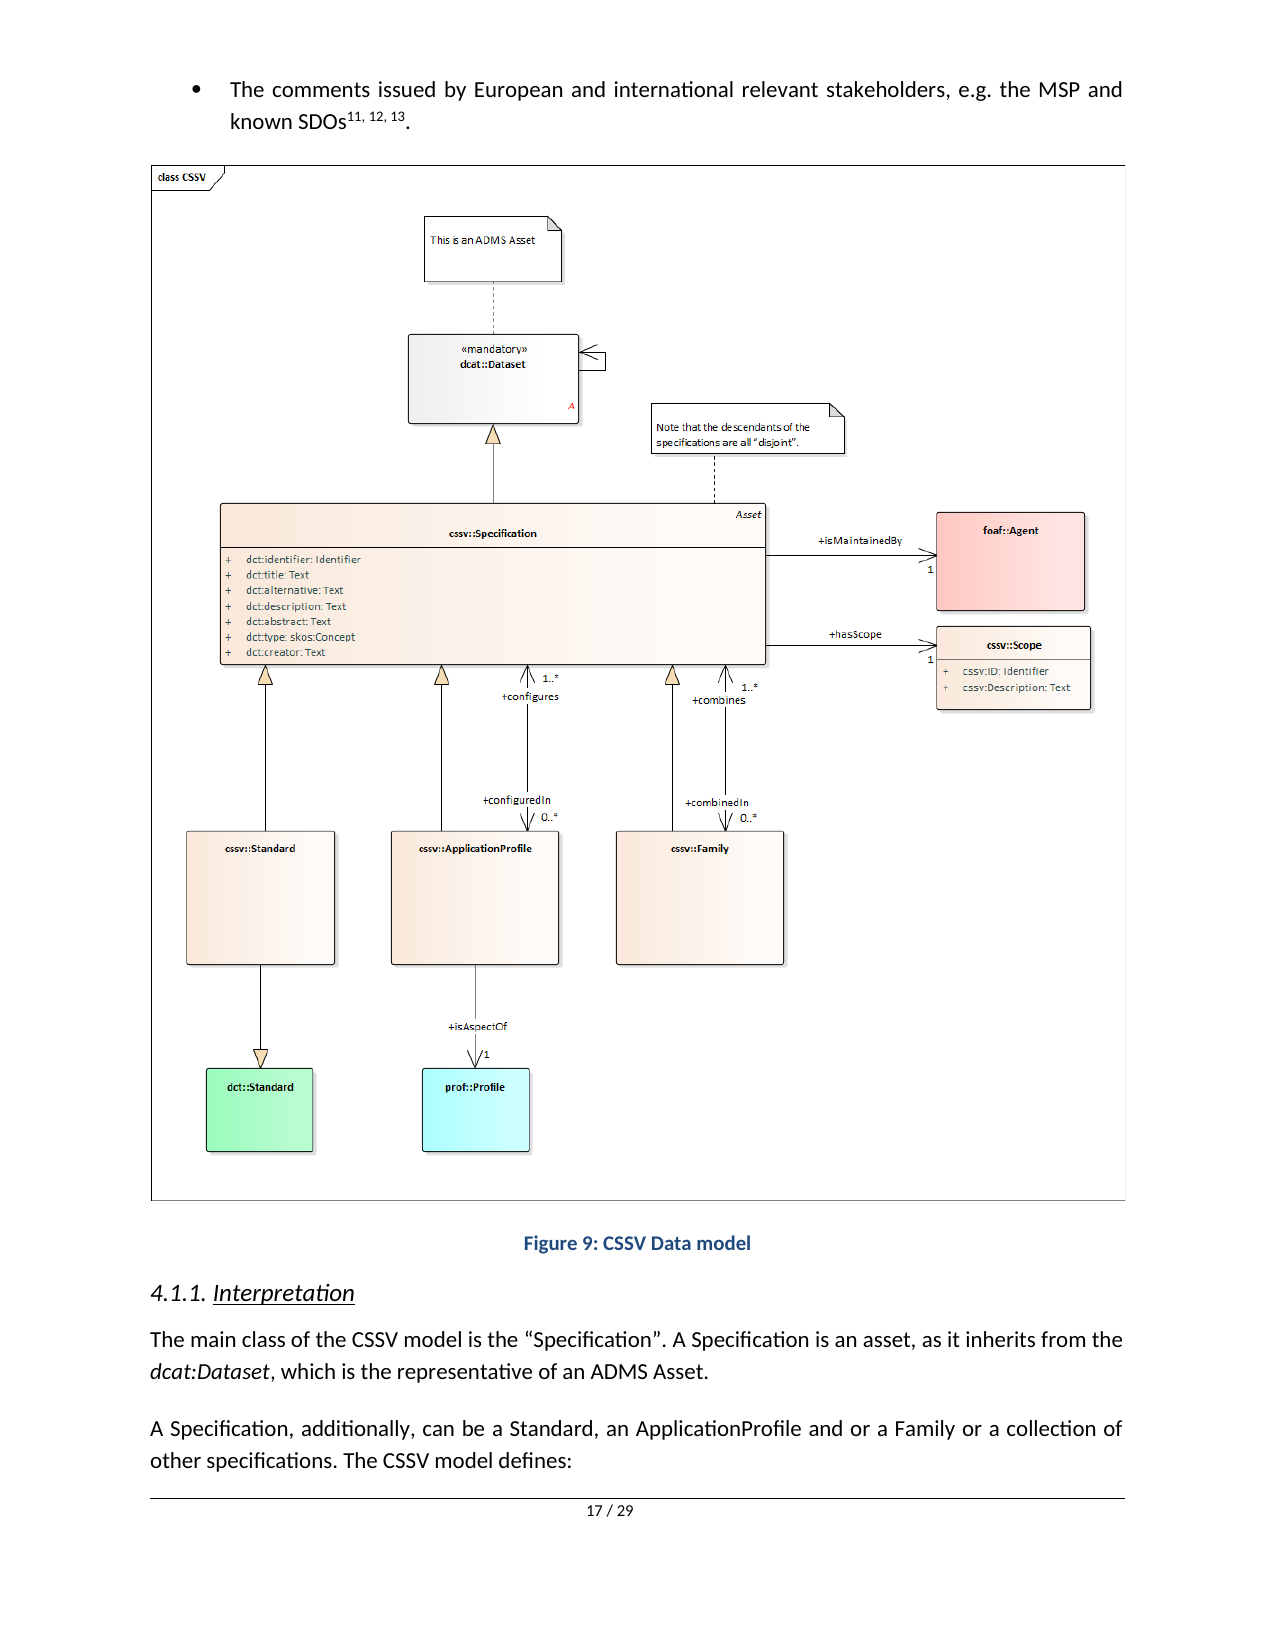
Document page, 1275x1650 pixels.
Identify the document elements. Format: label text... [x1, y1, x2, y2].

subtitle Interpretation [150, 1278, 1125, 1308]
text Figure 9: CSSV Data model [150, 1230, 1125, 1255]
text The main class of the CSSV model is the “Specification”. A Specification is an asset, as it inherits from the dcat:Dataset, which is the representative of an ADMS Asset. [150, 1325, 1125, 1385]
text A Specification, additionally, can be a Standard, an ApplicationProfile and or a Family or a collection of other specifications. The CSSV model defines: [150, 1414, 1125, 1475]
list The comments issued by European and international relevant stakeholders, e.g. the MSP and known SDOs11, 12, 13. [192, 75, 1125, 135]
